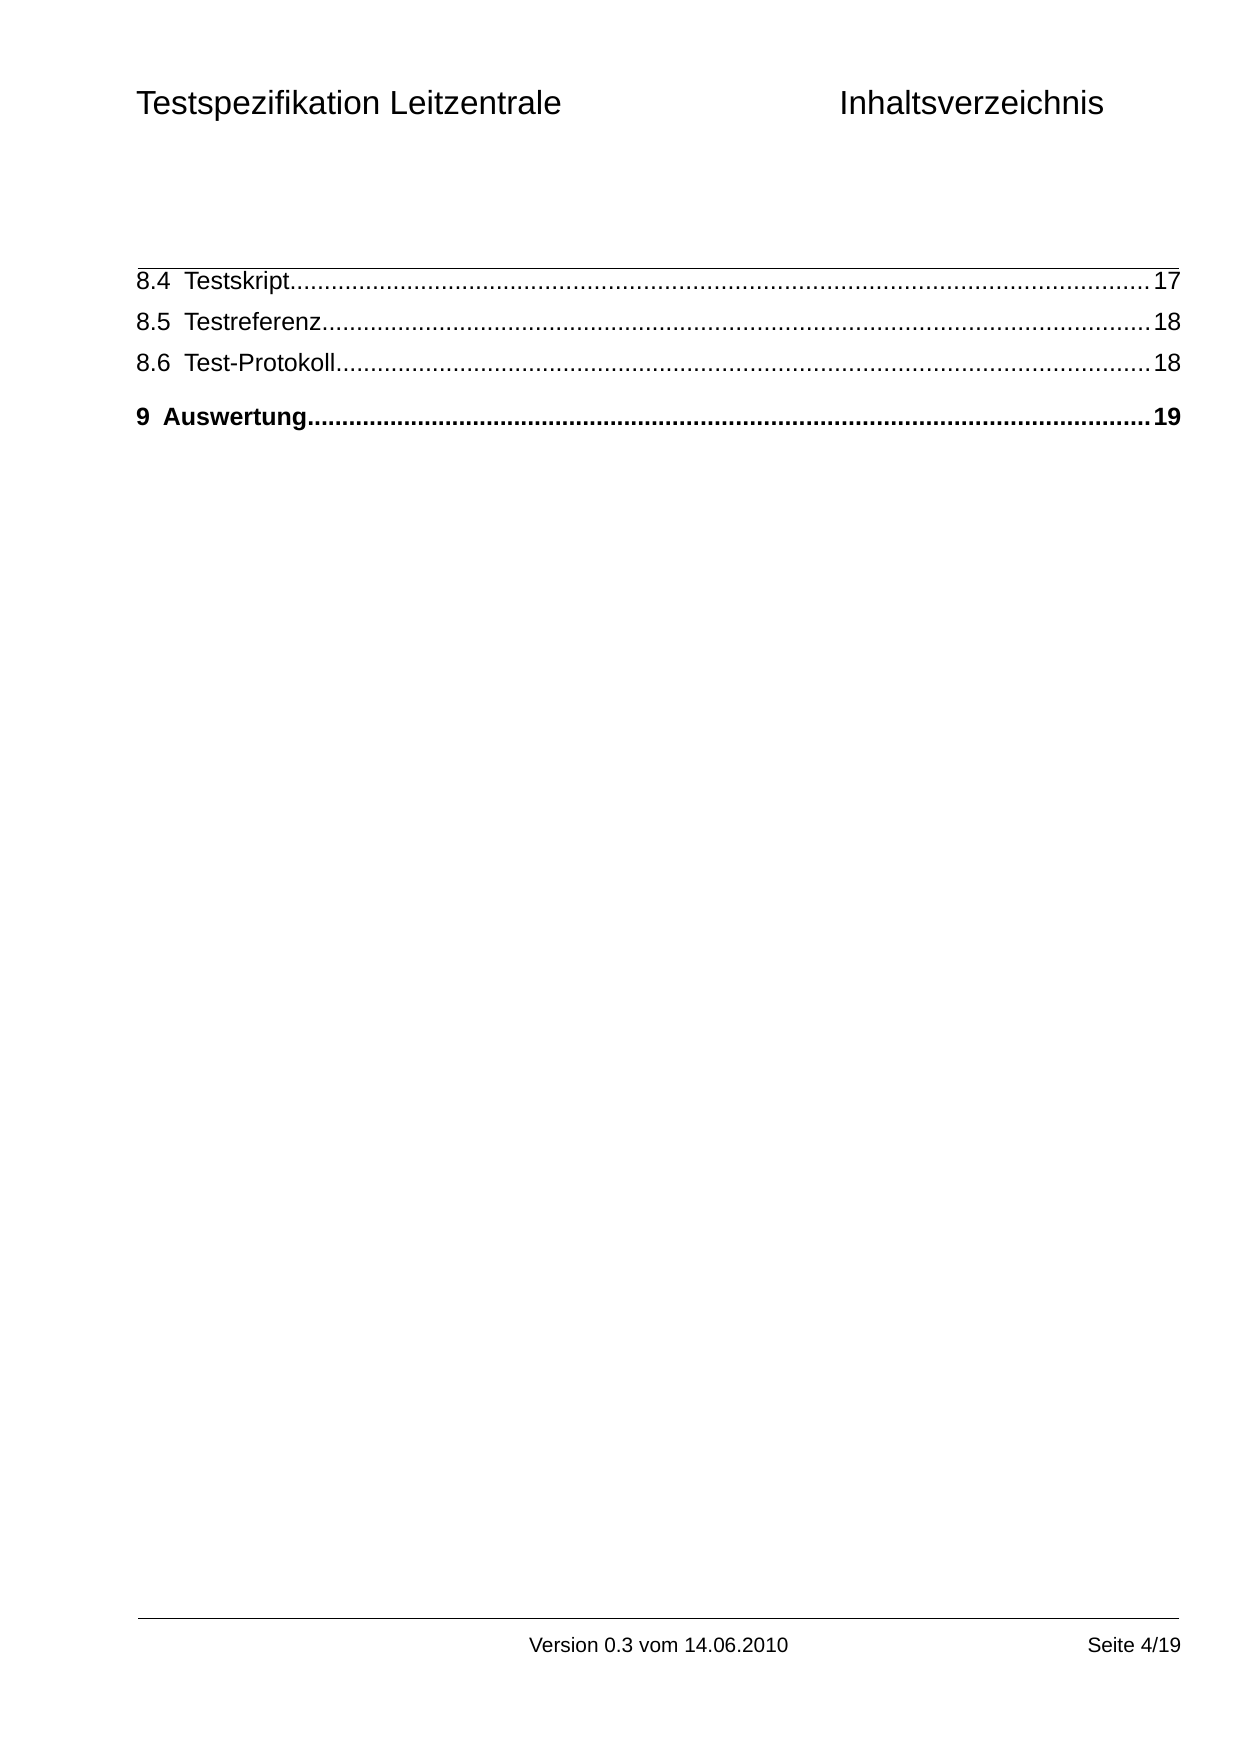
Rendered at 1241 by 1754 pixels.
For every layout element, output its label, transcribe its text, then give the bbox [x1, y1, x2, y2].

text 8.4 Testskript 17 [136, 289, 270, 294]
text 8.6 Test-Protokoll 18 [136, 348, 1181, 377]
text 8.5 Testreferenz 18 [136, 307, 1181, 336]
text 8.4 Testskript 17 [272, 289, 1181, 294]
text 9 Auswertung 19 [136, 402, 1181, 431]
